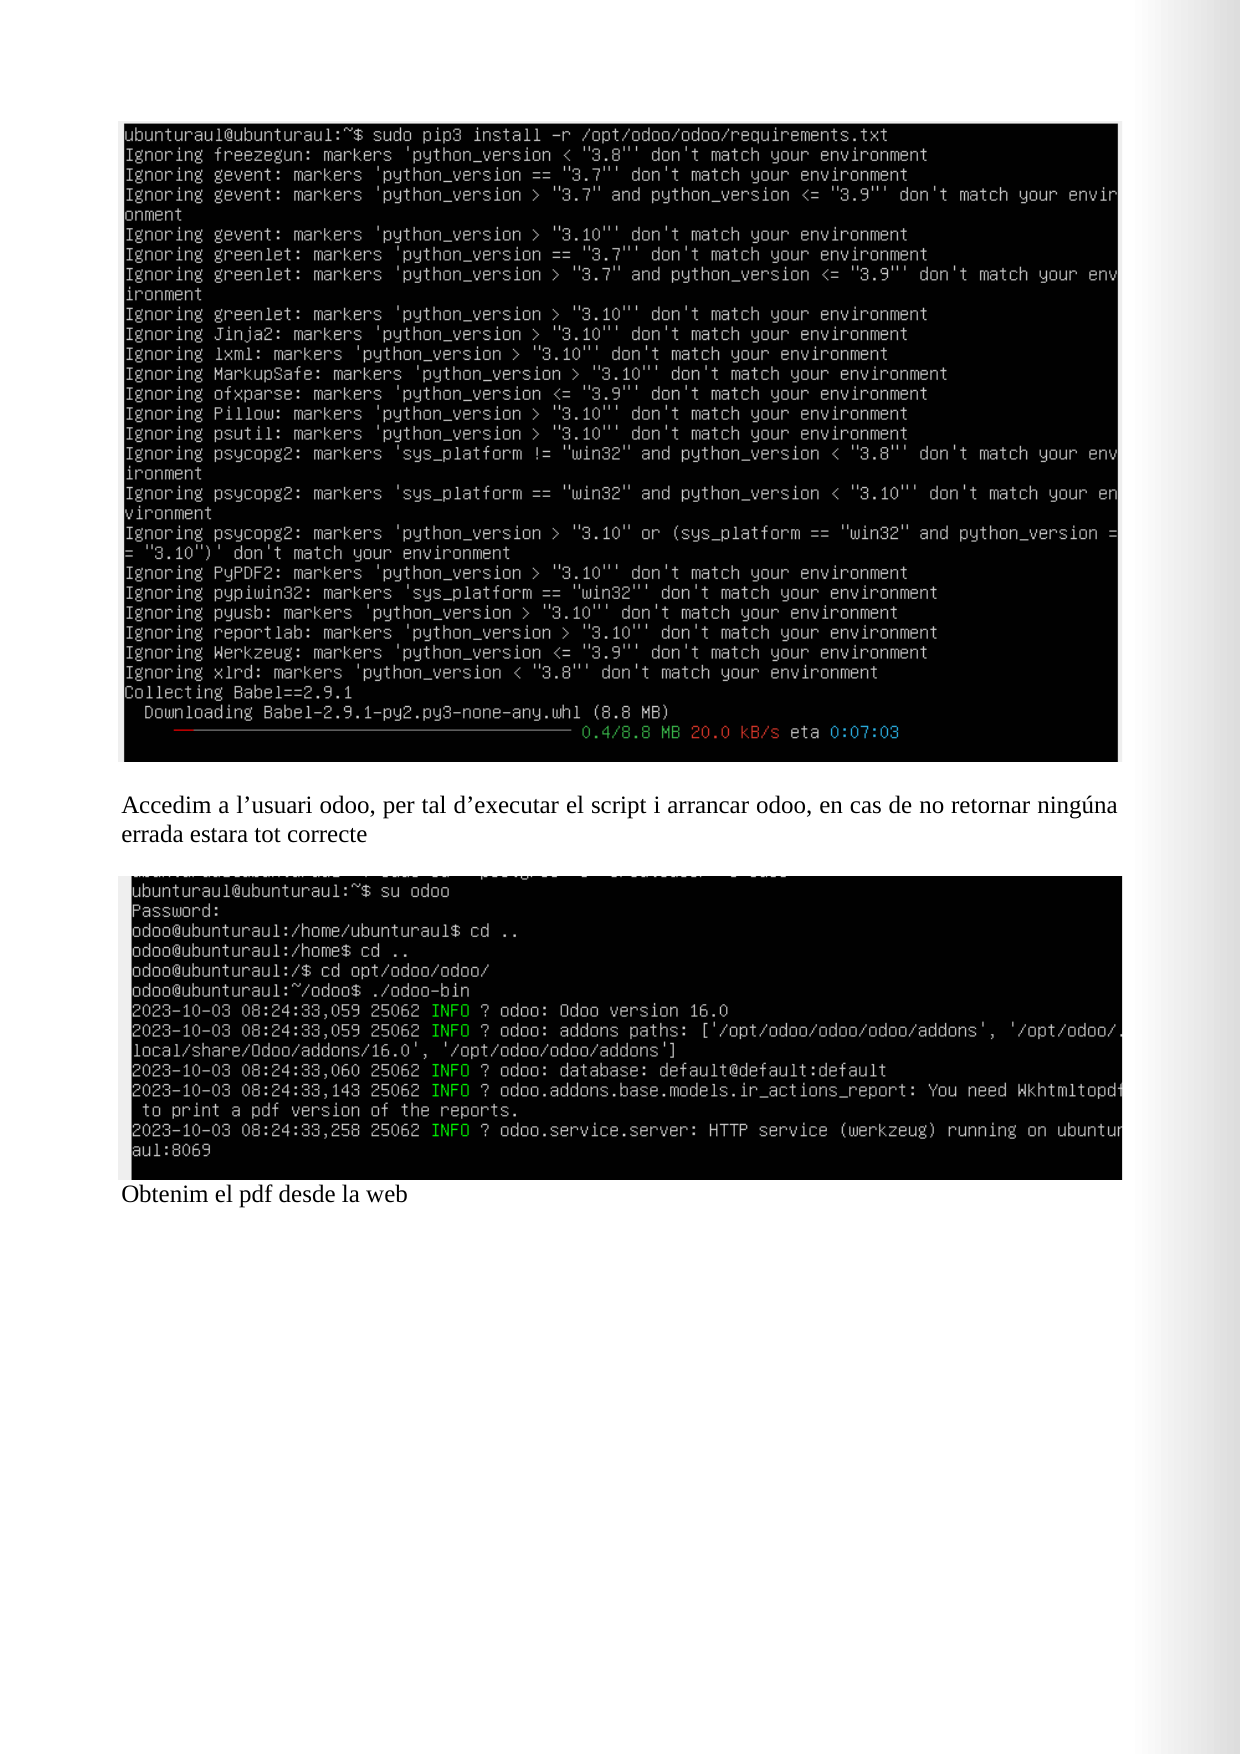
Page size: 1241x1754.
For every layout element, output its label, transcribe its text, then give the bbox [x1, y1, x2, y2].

text Accedim a l’usuari odoo, per tal d’executar el script i arrancar odoo, en cas de no retornar ningúna errada estara tot correcte [121, 790, 1119, 848]
text Obtenim el pdf desde la web [121, 1180, 1119, 1208]
picture [118, 876, 1123, 1180]
picture [118, 121, 1123, 762]
